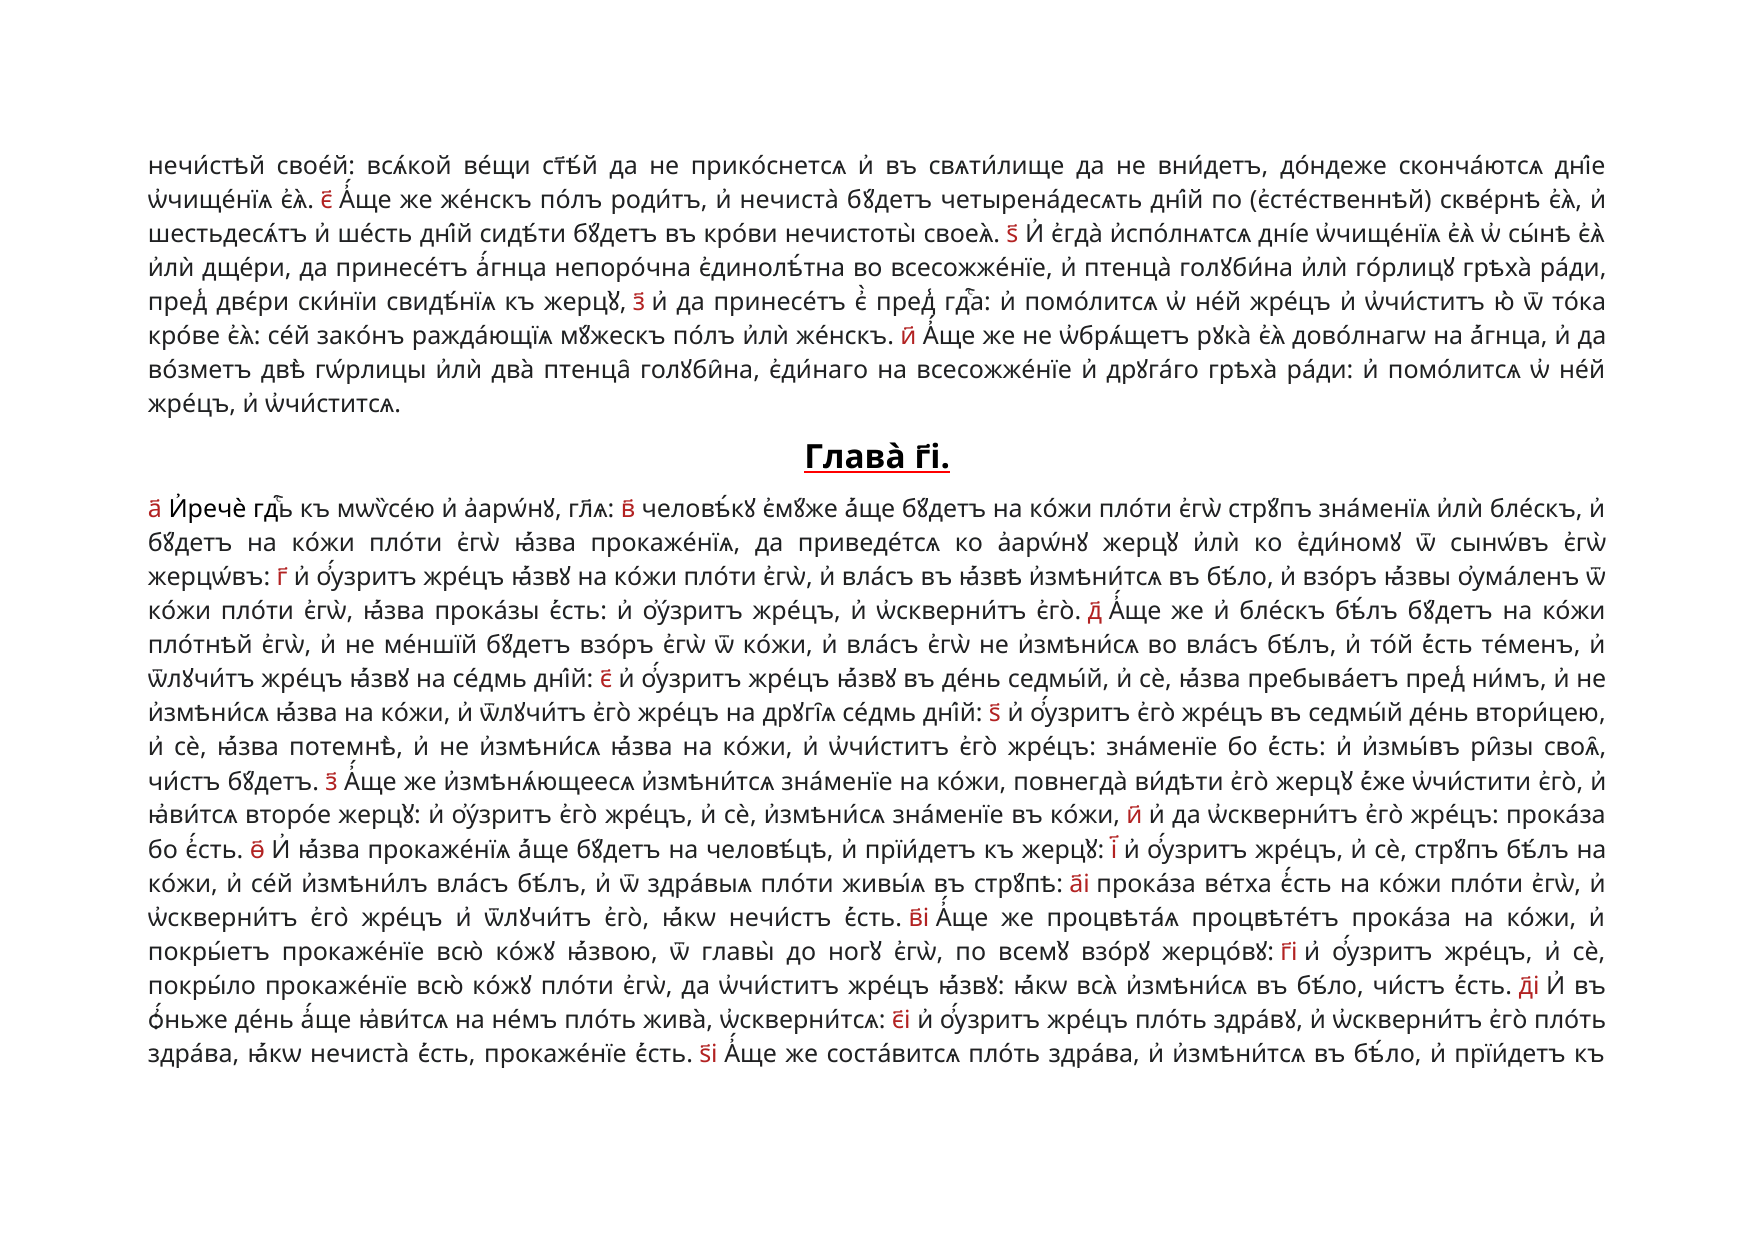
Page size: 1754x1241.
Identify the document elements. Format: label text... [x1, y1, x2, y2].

text а҃ И҆речѐ гдⷭ҇ь къ мѡѷсе́ю и҆ а҆арѡ́нꙋ, гл҃ѧ: в҃ человѣ́кꙋ є҆мꙋ́же а҆́ще бꙋ́детъ на ко́жи пло́ти є҆гѡ̀ стрꙋ́пъ зна́менїѧ и҆лѝ бле́скъ, и҆ бꙋ́детъ на ко́жи пло́ти є҆гѡ̀ ꙗ҆́зва прокаже́нїѧ, да приведе́тсѧ ко а҆арѡ́нꙋ жерцꙋ̀ и҆лѝ ко є҆ди́номꙋ ѿ сынѡ́въ є҆гѡ̀ жерцѡ́въ: г҃ и҆ ѹ҆́зритъ жре́цъ ꙗ҆́звꙋ на ко́жи пло́ти є҆гѡ̀, и҆ вла́съ въ ꙗ҆́звѣ и҆змѣни́тсѧ въ бѣ́ло, и҆ взо́ръ ꙗ҆́звы ѹ҆ма́ленъ ѿ ко́жи пло́ти є҆гѡ̀, ꙗ҆́зва прока́зы є҆́сть: и҆ ѹ҆́зритъ жре́цъ, и҆ ѡ҆скверни́тъ є҆го̀. д҃ А҆́ще же и҆ бле́скъ бѣ́лъ бꙋ́детъ на ко́жи пло́тнѣй є҆гѡ̀, и҆ не ме́ншїй бꙋ́детъ взо́ръ є҆гѡ̀ ѿ ко́жи, и҆ вла́съ є҆гѡ̀ не и҆змѣни́сѧ во вла́съ бѣ́лъ, и҆ то́й є҆́сть те́менъ, и҆ ѿлꙋчи́тъ жре́цъ ꙗ҆́звꙋ на се́дмь дні́й: є҃ и҆ ѹ҆́зритъ жре́цъ ꙗ҆́звꙋ въ де́нь седмы́й, и҆ сѐ, ꙗ҆́зва пребыва́етъ пред̾ ни́мъ, и҆ не и҆змѣни́сѧ ꙗ҆́зва на ко́жи, и҆ ѿлꙋчи́тъ є҆го̀ жре́цъ на дрꙋгі̑ѧ се́дмь дні́й: ѕ҃ и҆ ѹ҆́зритъ є҆го̀ жре́цъ въ седмы́й де́нь втори́цею, и҆ сѐ, ꙗ҆́зва потемнѣ̀, и҆ не и҆змѣни́сѧ ꙗ҆́зва на ко́жи, и҆ ѡ҆чи́ститъ є҆го̀ жре́цъ: зна́менїе бо є҆́сть: и҆ и҆змы́въ ри̑зы своѧ̑, чи́стъ бꙋ́детъ. з҃ А҆́ще же и҆змѣнѧ́ющеесѧ и҆змѣни́тсѧ зна́менїе на ко́жи, повнегда̀ ви́дѣти є҆го̀ жерцꙋ̀ є҆́же ѡ҆чи́стити є҆го̀, и҆ ꙗ҆ви́тсѧ второ́е жерцꙋ̀: и҆ ѹ҆́зритъ є҆го̀ жре́цъ, и҆ сѐ, и҆змѣни́сѧ зна́менїе въ ко́жи, и҃ и҆ да ѡ҆скверни́тъ є҆го̀ жре́цъ: прока́за бо є҆́сть. ѳ҃ И҆ ꙗ҆́зва прокаже́нїѧ а҆́ще бꙋ́детъ на человѣ́цѣ, и҆ прїи́детъ къ жерцꙋ̀: і҃ и҆ ѹ҆́зритъ жре́цъ, и҆ сѐ, стрꙋ́пъ бѣ́лъ на ко́жи, и҆ се́й и҆змѣни́лъ вла́съ бѣ́лъ, и҆ ѿ здра́выѧ пло́ти живы́ѧ въ стрꙋ́пѣ: а҃і прока́за ве́тха є҆́сть на ко́жи пло́ти є҆гѡ̀, и҆ ѡ҆скверни́тъ є҆го̀ жре́цъ и҆ ѿлꙋчи́тъ є҆го̀, ꙗ҆́кѡ нечи́стъ є҆́сть. в҃і А҆́ще же процвѣта́ѧ процвѣте́тъ прока́за на ко́жи, и҆ покры́етъ прокаже́нїе всю̀ ко́жꙋ ꙗ҆́звою, ѿ главы̀ до ногꙋ̀ є҆гѡ̀, по всемꙋ̀ взо́рꙋ жерцо́вꙋ: г҃і и҆ ѹ҆́зритъ жре́цъ, и҆ сѐ, покры́ло прокаже́нїе всю̀ ко́жꙋ пло́ти є҆гѡ̀, да ѡ҆чи́ститъ жре́цъ ꙗ҆́звꙋ: ꙗ҆́кѡ всѧ̀ и҆змѣни́сѧ въ бѣ́ло, чи́стъ є҆́сть. д҃і И҆ въ ѻ҆́ньже де́нь а҆́ще ꙗ҆ви́тсѧ на не́мъ пло́ть жива̀, ѡ҆скверни́тсѧ: є҃і и҆ ѹ҆́зритъ жре́цъ пло́ть здра́вꙋ, и҆ ѡ҆скверни́тъ є҆го̀ пло́ть здра́ва, ꙗ҆́кѡ нечиста̀ є҆́сть, прокаже́нїе є҆́сть. ѕ҃і А҆́ще же соста́витсѧ пло́ть здра́ва, и҆ и҆змѣни́тсѧ въ бѣ́ло, и҆ прїи́детъ къ [148, 491, 1606, 1070]
text Глава̀ г҃і. [148, 433, 1606, 478]
text нечи́стѣй свое́й: всѧ́кой ве́щи ст҃ѣ́й да не прико́снетсѧ и҆ въ свѧти́лище да не вни́детъ, до́ндеже сконча́ютсѧ дні́е ѡ҆чище́нїѧ є҆ѧ̀. є҃ А҆́ще же же́нскъ по́лъ роди́тъ, и҆ нечиста̀ бꙋ́детъ четырена́десѧть дні́й по (є҆сте́ственнѣй) скве́рнѣ є҆ѧ̀, и҆ шестьдесѧ́тъ и҆ ше́сть дні́й сидѣ́ти бꙋ́детъ въ кро́ви нечистоты̀ своеѧ̀. ѕ҃ И҆ є҆гда̀ и҆спо́лнѧтсѧ дні́е ѡ҆чище́нїѧ є҆ѧ̀ ѡ҆ сы́нѣ є҆ѧ̀ и҆лѝ дще́ри, да принесе́тъ а҆́гнца непоро́чна є҆динолѣ́тна во всесожже́нїе, и҆ птенца̀ голꙋби́на и҆лѝ го́рлицꙋ грѣха̀ ра́ди, пред̾ двє́ри ски́нїи свидѣ́нїѧ къ жерцꙋ̀, з҃ и҆ да принесе́тъ є҆̀ пред̾ гдⷭ҇а: и҆ помо́литсѧ ѡ҆ не́й жре́цъ и҆ ѡ҆чи́ститъ ю҆̀ ѿ то́ка кро́ве є҆ѧ̀: се́й зако́нъ ражда́ющїѧ мꙋ́жескъ по́лъ и҆лѝ же́нскъ. и҃ А҆́ще же не ѡ҆брѧ́щетъ рꙋка̀ є҆ѧ̀ дово́лнагѡ на а҆́гнца, и҆ да во́зметъ двѣ̀ гѡ́рлицы и҆лѝ два̀ птенца̑ голꙋби̑на, є҆ди́наго на всесожже́нїе и҆ дрꙋга́го грѣха̀ ра́ди: и҆ помо́литсѧ ѡ҆ не́й жре́цъ, и҆ ѡ҆чи́ститсѧ. [148, 148, 1606, 420]
